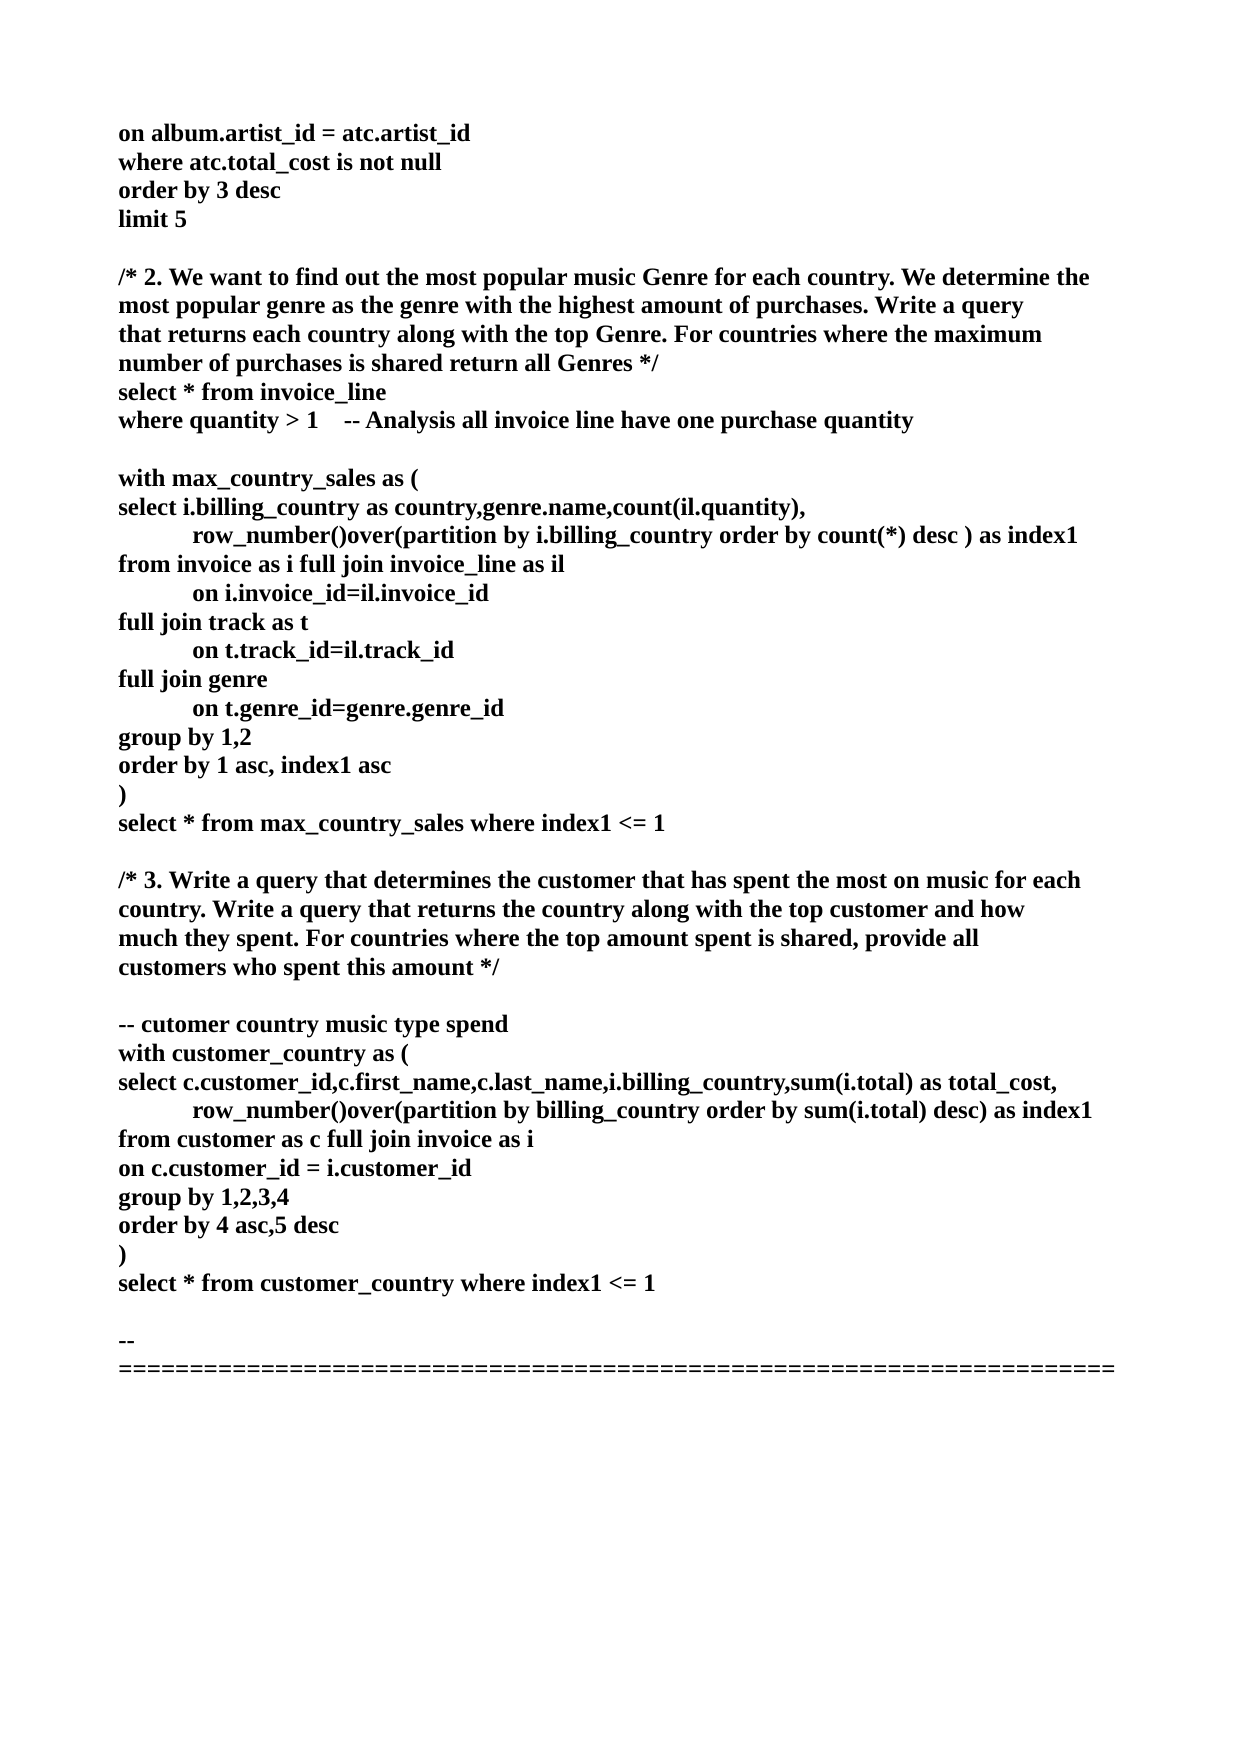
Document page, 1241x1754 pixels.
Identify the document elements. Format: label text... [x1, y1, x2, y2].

text on album.artist_id = atc.artist_id [118, 118, 1122, 147]
text /* 2. We want to find out the most popular music Genre for each country. We determine the [118, 262, 1122, 291]
text on c.customer_id = i.customer_id [118, 1153, 1122, 1182]
text group by 1,2,3,4 [118, 1182, 1122, 1211]
text on i.invoice_id=il.invoice_id [118, 578, 1122, 607]
text customers who spent this amount */ [118, 952, 1122, 981]
text on t.track_id=il.track_id [118, 636, 1122, 664]
text from customer as c full join invoice as i [118, 1124, 1122, 1153]
text select * from customer_country where index1 <= 1 [118, 1268, 1122, 1297]
text ) [118, 779, 1122, 808]
text from invoice as i full join invoice_line as il [118, 549, 1122, 578]
text country. Write a query that returns the country along with the top customer and how [118, 894, 1122, 923]
text select i.billing_country as country,genre.name,count(il.quantity), [118, 492, 1122, 521]
text select c.customer_id,c.first_name,c.last_name,i.billing_country,sum(i.total) as total_cost, [118, 1067, 1122, 1096]
text order by 1 asc, index1 asc [118, 751, 1122, 779]
text with max_country_sales as ( [118, 463, 1122, 492]
text /* 3. Write a query that determines the customer that has spent the most on music for each [118, 866, 1122, 894]
text with customer_country as ( [118, 1038, 1122, 1067]
text most popular genre as the genre with the highest amount of purchases. Write a query [118, 291, 1122, 319]
text full join genre [118, 664, 1122, 693]
text -- cutomer country music type spend [118, 1009, 1122, 1038]
text select * from max_country_sales where index1 <= 1 [118, 808, 1122, 837]
text number of purchases is shared return all Genres */ [118, 348, 1122, 377]
text ) [118, 1239, 1122, 1268]
text row_number()over(partition by billing_country order by sum(i.total) desc) as index1 [118, 1096, 1122, 1124]
text that returns each country along with the top Genre. For countries where the maximum [118, 319, 1122, 348]
text where atc.total_cost is not null [118, 147, 1122, 176]
text order by 4 asc,5 desc [118, 1211, 1122, 1239]
text much they spent. For countries where the top amount spent is shared, provide all [118, 923, 1122, 952]
text limit 5 [118, 204, 1122, 233]
text select * from invoice_line [118, 377, 1122, 406]
text row_number()over(partition by i.billing_country order by count(*) desc ) as index1 [118, 521, 1122, 549]
text -- ====================================================================== [118, 1326, 1122, 1383]
text order by 3 desc [118, 176, 1122, 204]
text on t.genre_id=genre.genre_id [118, 693, 1122, 722]
text group by 1,2 [118, 722, 1122, 751]
text full join track as t [118, 607, 1122, 636]
text where quantity > 1 -- Analysis all invoice line have one purchase quantity [118, 406, 1122, 434]
